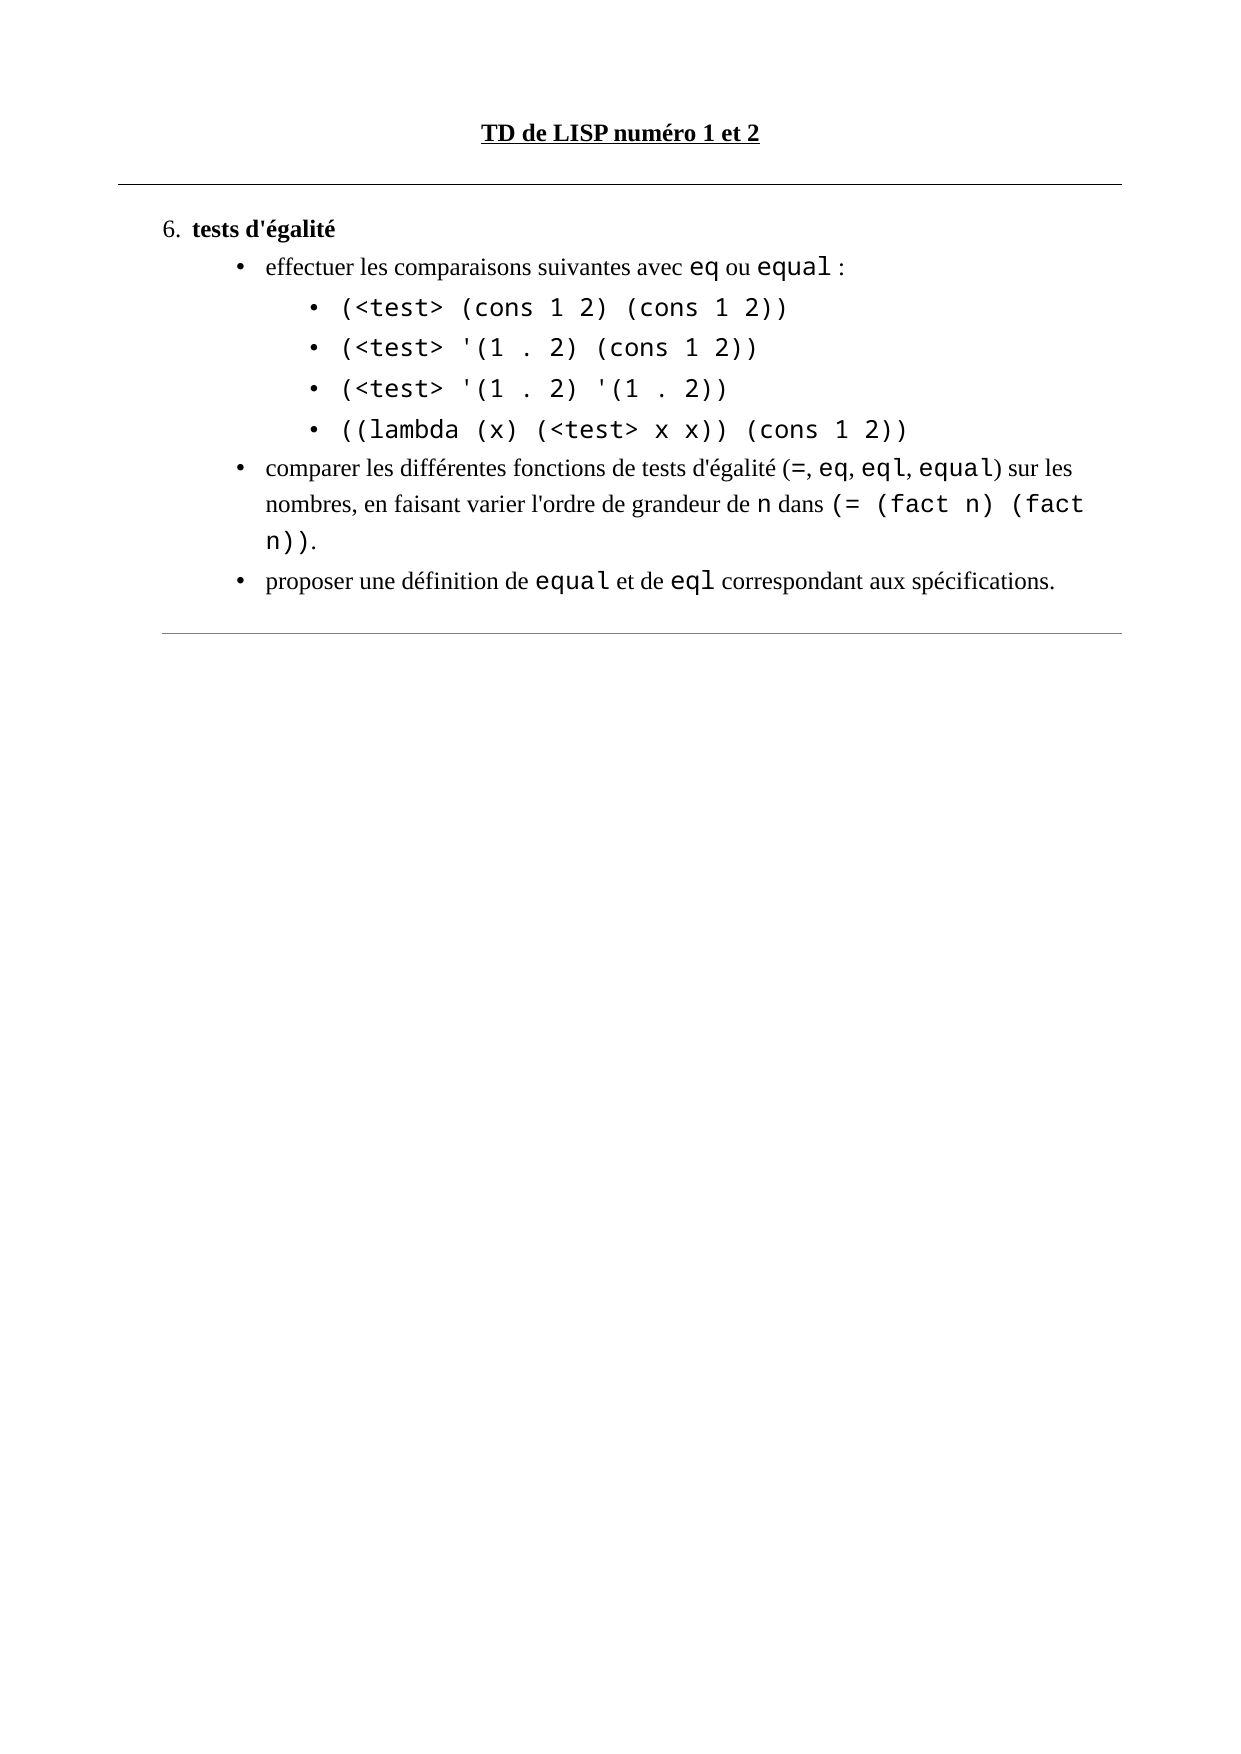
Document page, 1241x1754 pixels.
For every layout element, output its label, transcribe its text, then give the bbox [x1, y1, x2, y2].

list (<test> (cons 1 2) (cons 1 2)) [309, 289, 1122, 323]
list comparer les différentes fonctions de tests d'égalité (=, eq, eql, equal) sur les nombres, en faisant varier l'ordre de grandeur de n dans (= (fact n) (fact n)). [236, 453, 1122, 557]
list tests d'égalité [162, 214, 1122, 243]
list (<test> '(1 . 2) '(1 . 2)) [309, 371, 1122, 405]
list ((lambda (x) (<test> x x)) (cons 1 2)) [309, 412, 1122, 446]
list (<test> '(1 . 2) (cons 1 2)) [309, 330, 1122, 364]
list effectuer les comparaisons suivantes avec eq ou equal : [236, 248, 1122, 282]
list proposer une définition de equal et de eql correspondant aux spécifications. [236, 563, 1122, 597]
